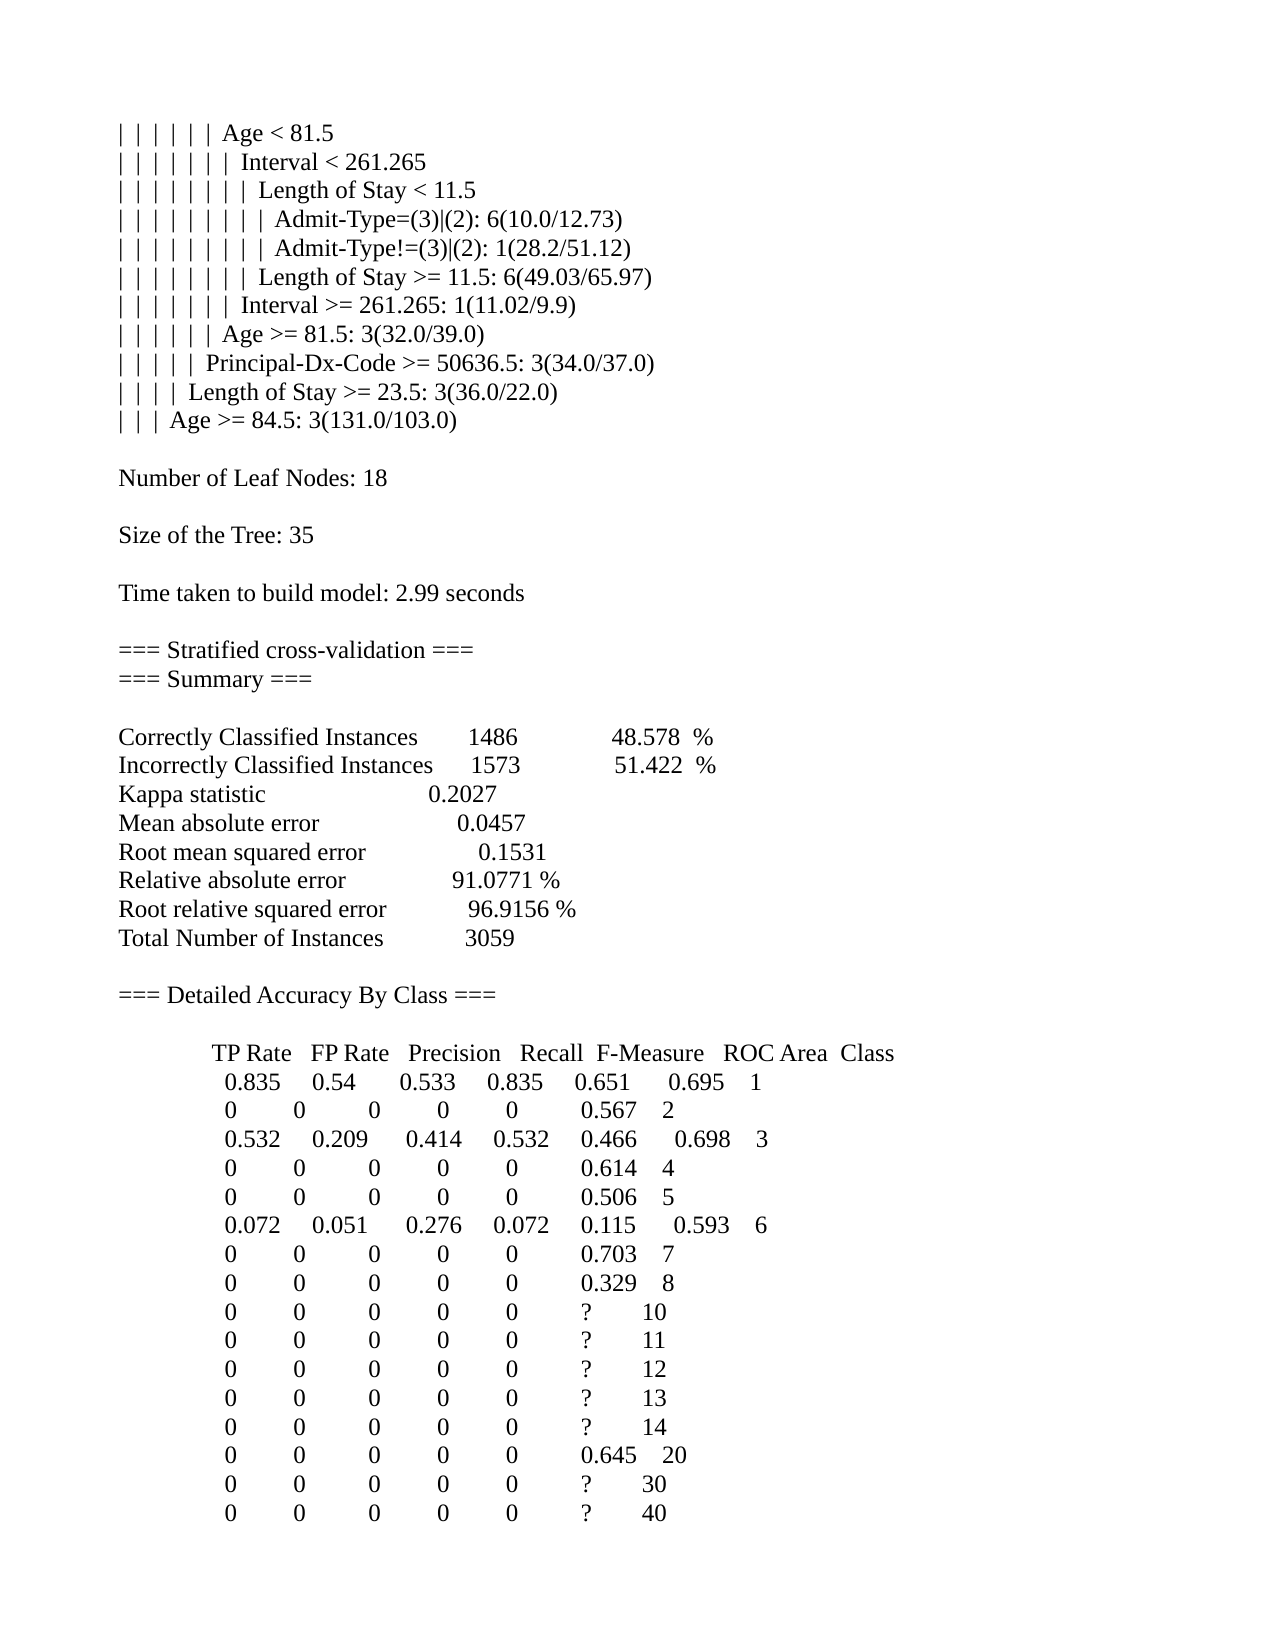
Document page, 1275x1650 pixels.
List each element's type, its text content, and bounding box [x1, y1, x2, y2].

text | | | | | | | | | Admit-Type=(3)|(2): 6(10.0/12.73) [118, 204, 1157, 233]
text 0 0 0 0 0 ? 12 [118, 1354, 1157, 1383]
text | | | | | | | | Length of Stay >= 11.5: 6(49.03/65.97) [118, 262, 1157, 291]
text Root mean squared error 0.1531 [118, 837, 1157, 866]
text | | | Age >= 84.5: 3(131.0/103.0) [118, 406, 1157, 434]
text 0 0 0 0 0 ? 11 [118, 1326, 1157, 1354]
text Mean absolute error 0.0457 [118, 808, 1157, 837]
text Correctly Classified Instances 1486 48.578 % [118, 722, 1157, 751]
text 0.835 0.54 0.533 0.835 0.651 0.695 1 [118, 1067, 1157, 1096]
text TP Rate FP Rate Precision Recall F-Measure ROC Area Class [118, 1038, 1157, 1067]
text | | | | | | | | | Admit-Type!=(3)|(2): 1(28.2/51.12) [118, 233, 1157, 262]
text === Detailed Accuracy By Class === [118, 981, 1157, 1009]
text === Stratified cross-validation === [118, 636, 1157, 664]
text Relative absolute error 91.0771 % [118, 866, 1157, 894]
text Time taken to build model: 2.99 seconds [118, 578, 1157, 607]
text 0 0 0 0 0 0.506 5 [118, 1182, 1157, 1211]
text 0 0 0 0 0 ? 10 [118, 1297, 1157, 1326]
text | | | | Length of Stay >= 23.5: 3(36.0/22.0) [118, 377, 1157, 406]
text 0 0 0 0 0 ? 30 [118, 1469, 1157, 1498]
text | | | | | | | Interval >= 261.265: 1(11.02/9.9) [118, 291, 1157, 319]
text 0 0 0 0 0 ? 13 [118, 1383, 1157, 1412]
text | | | | | | Age >= 81.5: 3(32.0/39.0) [118, 319, 1157, 348]
text 0.532 0.209 0.414 0.532 0.466 0.698 3 [118, 1124, 1157, 1153]
text | | | | | | | Interval < 261.265 [118, 147, 1157, 176]
text 0 0 0 0 0 0.329 8 [118, 1268, 1157, 1297]
text Total Number of Instances 3059 [118, 923, 1157, 952]
text Number of Leaf Nodes: 18 [118, 463, 1157, 492]
text | | | | | Principal-Dx-Code >= 50636.5: 3(34.0/37.0) [118, 348, 1157, 377]
text 0.072 0.051 0.276 0.072 0.115 0.593 6 [118, 1211, 1157, 1239]
text Root relative squared error 96.9156 % [118, 894, 1157, 923]
text Incorrectly Classified Instances 1573 51.422 % [118, 751, 1157, 779]
text Kappa statistic 0.2027 [118, 779, 1157, 808]
text === Summary === [118, 664, 1157, 693]
text 0 0 0 0 0 ? 14 [118, 1412, 1157, 1441]
text 0 0 0 0 0 0.645 20 [118, 1441, 1157, 1469]
text Size of the Tree: 35 [118, 521, 1157, 549]
text 0 0 0 0 0 0.703 7 [118, 1239, 1157, 1268]
text 0 0 0 0 0 0.614 4 [118, 1153, 1157, 1182]
text | | | | | | Age < 81.5 [118, 118, 1157, 147]
text 0 0 0 0 0 ? 40 [118, 1498, 1157, 1527]
text | | | | | | | | Length of Stay < 11.5 [118, 176, 1157, 204]
text 0 0 0 0 0 0.567 2 [118, 1096, 1157, 1124]
